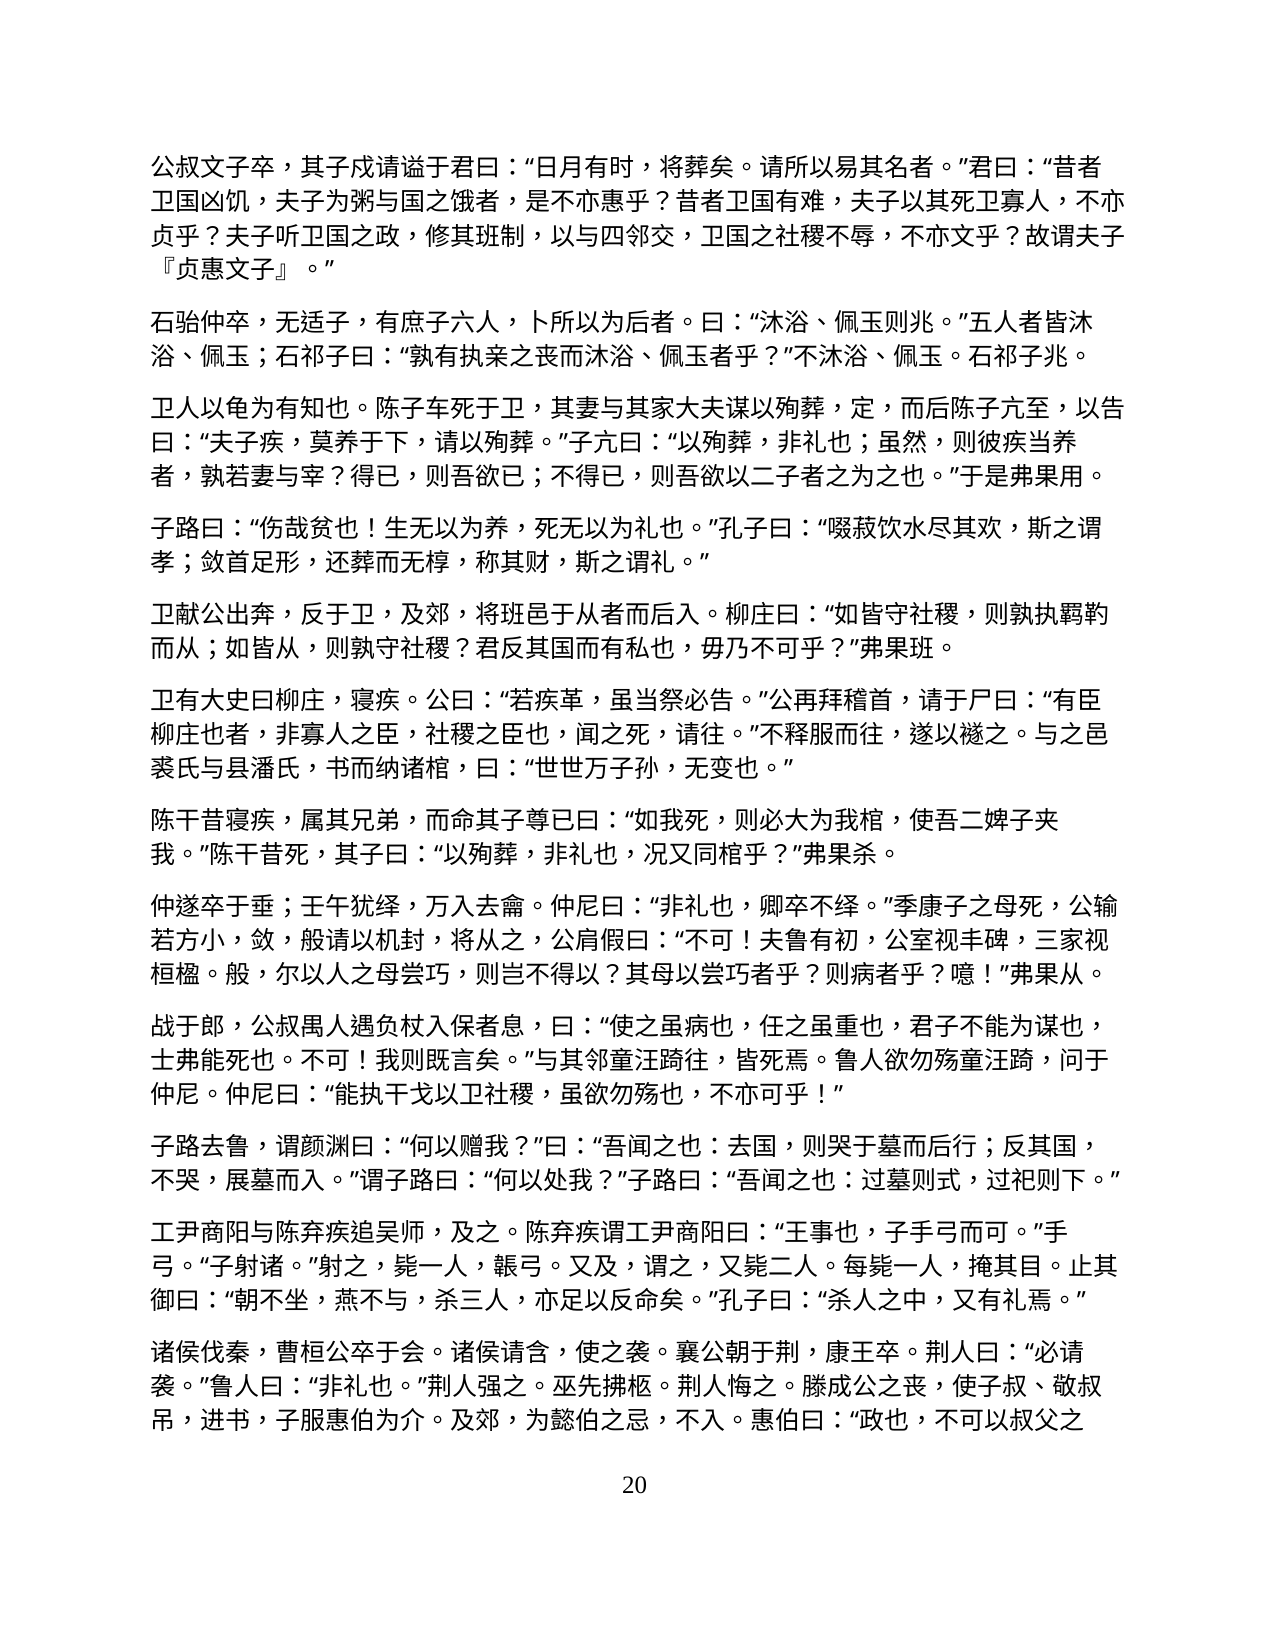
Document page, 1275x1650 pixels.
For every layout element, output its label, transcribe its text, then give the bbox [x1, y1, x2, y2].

text 工尹商阳与陈弃疾追吴师，及之。陈弃疾谓工尹商阳曰：“王事也，子手弓而可。”手弓。“子射诸。”射之，毙一人，韔弓。又及，谓之，又毙二人。每毙一人，掩其目。止其御曰：“朝不坐，燕不与，杀三人，亦足以反命矣。”孔子曰：“杀人之中，又有礼焉。” [150, 1215, 1125, 1317]
text 石骀仲卒，无适子，有庶子六人，卜所以为后者。曰：“沐浴、佩玉则兆。”五人者皆沐浴、佩玉；石祁子曰：“孰有执亲之丧而沐浴、佩玉者乎？”不沐浴、佩玉。石祁子兆。 [150, 304, 1125, 372]
text 陈干昔寝疾，属其兄弟，而命其子尊已曰：“如我死，则必大为我棺，使吾二婢子夹我。”陈干昔死，其子曰：“以殉葬，非礼也，况又同棺乎？”弗果杀。 [150, 802, 1125, 871]
text 子路去鲁，谓颜渊曰：“何以赠我？”曰：“吾闻之也：去国，则哭于墓而后行；反其国，不哭，展墓而入。”谓子路曰：“何以处我？”子路曰：“吾闻之也：过墓则式，过祀则下。” [150, 1129, 1125, 1197]
text 仲遂卒于垂；壬午犹绎，万入去龠。仲尼曰：“非礼也，卿卒不绎。”季康子之母死，公输若方小，敛，般请以机封，将从之，公肩假曰：“不可！夫鲁有初，公室视丰碑，三家视桓楹。般，尔以人之母尝巧，则岂不得以？其母以尝巧者乎？则病者乎？噫！”弗果从。 [150, 888, 1125, 991]
text 卫有大史曰柳庄，寝疾。公曰：“若疾革，虽当祭必告。”公再拜稽首，请于尸曰：“有臣柳庄也者，非寡人之臣，社稷之臣也，闻之死，请往。”不释服而往，遂以襚之。与之邑裘氏与县潘氏，书而纳诸棺，曰：“世世万子孙，无变也。” [150, 682, 1125, 784]
text 卫人以龟为有知也。陈子车死于卫，其妻与其家大夫谋以殉葬，定，而后陈子亢至，以告曰：“夫子疾，莫养于下，请以殉葬。”子亢曰：“以殉葬，非礼也；虽然，则彼疾当养者，孰若妻与宰？得已，则吾欲已；不得已，则吾欲以二子者之为之也。”于是弗果用。 [150, 390, 1125, 492]
text 诸侯伐秦，曹桓公卒于会。诸侯请含，使之袭。襄公朝于荆，康王卒。荆人曰：“必请袭。”鲁人曰：“非礼也。”荆人强之。巫先拂柩。荆人悔之。滕成公之丧，使子叔、敬叔吊，进书，子服惠伯为介。及郊，为懿伯之忌，不入。惠伯曰：“政也，不可以叔父之 [150, 1335, 1125, 1437]
text 卫献公出奔，反于卫，及郊，将班邑于从者而后入。柳庄曰：“如皆守社稷，则孰执羁靮而从；如皆从，则孰守社稷？君反其国而有私也，毋乃不可乎？”弗果班。 [150, 596, 1125, 664]
text 战于郎，公叔禺人遇负杖入保者息，曰：“使之虽病也，任之虽重也，君子不能为谋也，士弗能死也。不可！我则既言矣。”与其邻童汪踦往，皆死焉。鲁人欲勿殇童汪踦，问于仲尼。仲尼曰：“能执干戈以卫社稷，虽欲勿殇也，不亦可乎！” [150, 1009, 1125, 1111]
text 子路曰：“伤哉贫也！生无以为养，死无以为礼也。”孔子曰：“啜菽饮水尽其欢，斯之谓孝；敛首足形，还葬而无椁，称其财，斯之谓礼。” [150, 510, 1125, 578]
text 公叔文子卒，其子戍请谥于君曰：“日月有时，将葬矣。请所以易其名者。”君曰：“昔者卫国凶饥，夫子为粥与国之饿者，是不亦惠乎？昔者卫国有难，夫子以其死卫寡人，不亦贞乎？夫子听卫国之政，修其班制，以与四邻交，卫国之社稷不辱，不亦文乎？故谓夫子『贞惠文子』。” [150, 150, 1125, 286]
